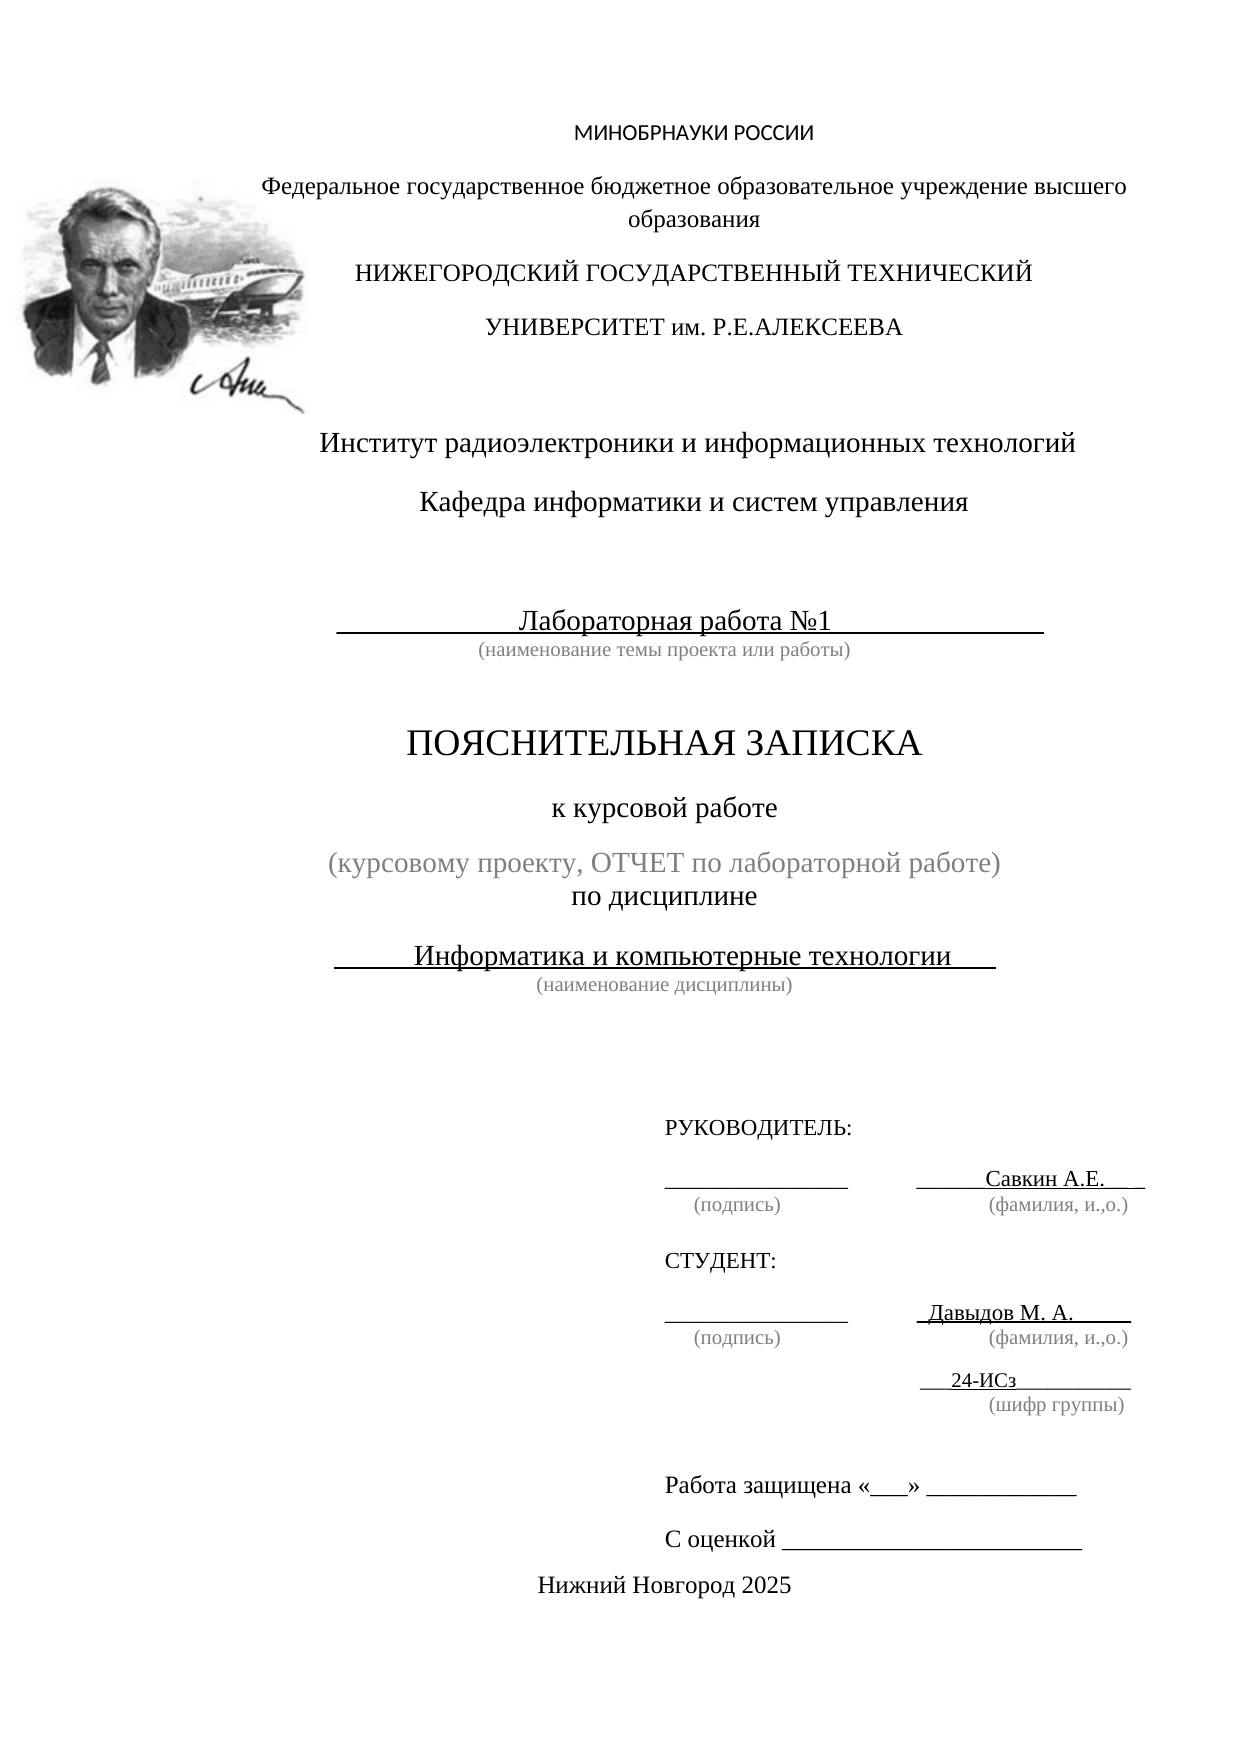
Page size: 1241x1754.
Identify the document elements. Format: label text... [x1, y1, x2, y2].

text (курсовому проекту, ОТЧЕТ по лабораторной работе) [177, 845, 1152, 878]
text (подпись) (фамилия, и.,о.) [664, 1325, 1152, 1349]
text Федеральное государственное бюджетное образовательное учреждение высшего образования [236, 171, 1152, 233]
text (подпись) (фамилия, и.,о.) [664, 1192, 1152, 1216]
text С оценкой ________________________ [664, 1524, 1152, 1553]
text (шифр группы) [664, 1392, 1152, 1416]
subtitle МИНОБРНАУКИ РОССИИ [236, 118, 1152, 146]
text УНИВЕРСИТЕТ им. Р.Е.АЛЕКСЕЕВА [236, 312, 1152, 341]
text Работа защищена «___» ____________ [664, 1470, 1152, 1499]
subtitle НИЖЕГОРОДСКИЙ ГОСУДАРСТВЕННЫЙ ТЕХНИЧЕСКИЙ [236, 258, 1152, 287]
subtitle ПОЯСНИТЕЛЬНАЯ ЗАПИСКА [177, 720, 1152, 763]
text ___24-ИСз___________ [664, 1368, 1152, 1392]
text к курсовой работе [177, 791, 1152, 824]
text ________ Лабораторная работа №1___________ [177, 603, 1152, 637]
subtitle РУКОВОДИТЕЛЬ: [664, 1114, 1152, 1141]
text ________________ _Давыдов М. А._____ [664, 1298, 1152, 1325]
subtitle СТУДЕНТ: [664, 1247, 1152, 1274]
text Кафедра информатики и систем управления [236, 484, 1152, 518]
text ________________ ______Савкин А.Е.__ _ [664, 1165, 1152, 1192]
text Институт радиоэлектроники и информационных технологий [236, 425, 1152, 459]
text Информатика и компьютерные технологии _ [177, 938, 1152, 971]
text по дисциплине [177, 878, 1152, 912]
text (наименование дисциплины) [177, 971, 1152, 996]
text (наименование темы проекта или работы) [177, 637, 1152, 661]
